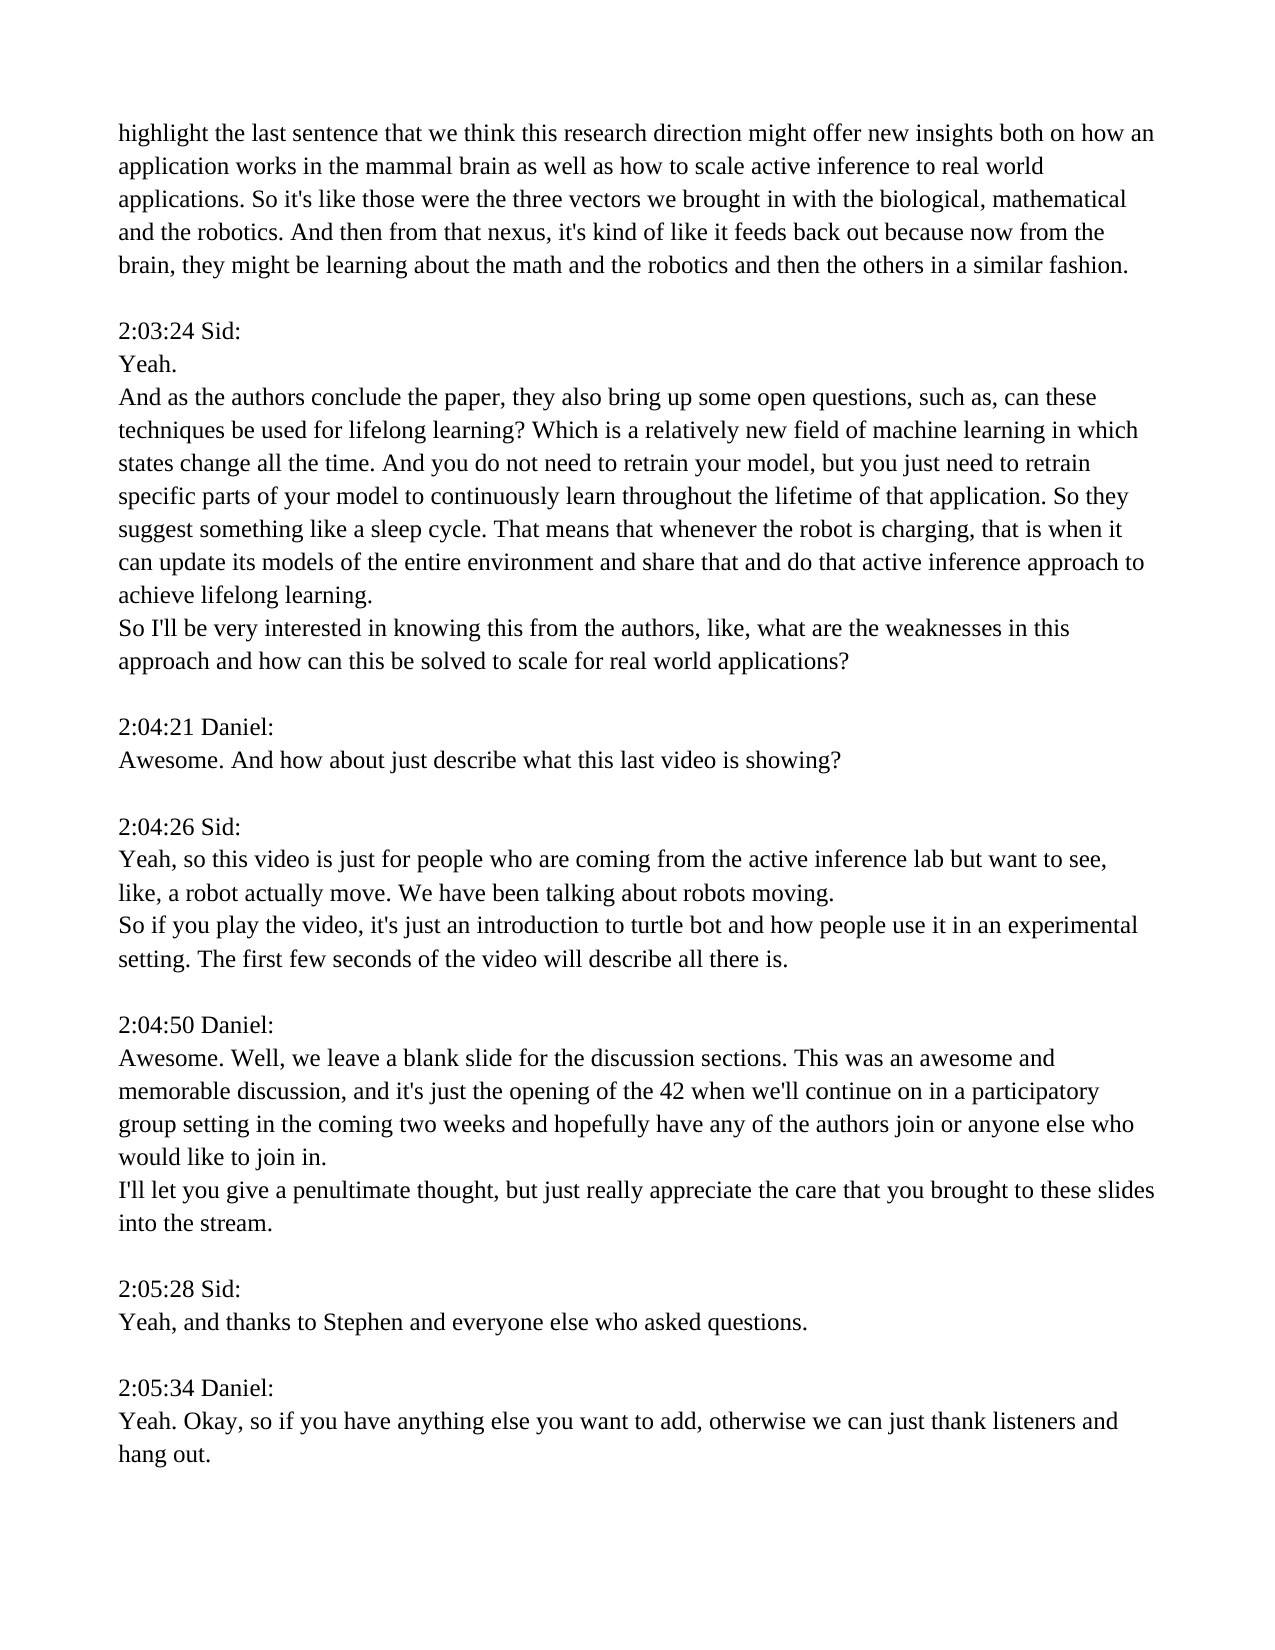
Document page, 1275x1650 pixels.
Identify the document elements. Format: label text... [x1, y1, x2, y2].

text Yeah. [118, 349, 1157, 378]
text 2:05:34 Daniel: [118, 1373, 1157, 1402]
text Yeah, and thanks to Stephen and everyone else who asked questions. [118, 1307, 1157, 1336]
text 2:04:21 Daniel: [118, 712, 1157, 741]
text So I'll be very interested in knowing this from the authors, like, what are the weaknesses in this approach and how can this be solved to scale for real world applications? [118, 613, 1157, 675]
text 2:05:28 Sid: [118, 1274, 1157, 1303]
text I'll let you give a penultimate thought, but just really appreciate the care that you brought to these slides into the stream. [118, 1175, 1157, 1237]
text Awesome. And how about just describe what this last video is showing? [118, 746, 1157, 774]
text 2:04:26 Sid: [118, 812, 1157, 840]
text Yeah. Okay, so if you have anything else you want to add, otherwise we can just thank listeners and hang out. [118, 1406, 1157, 1468]
text Awesome. Well, we leave a blank slide for the discussion sections. This was an awesome and memorable discussion, and it's just the opening of the 42 when we'll continue on in a participatory group setting in the coming two weeks and hopefully have any of the authors join or anyone else who would like to join in. [118, 1043, 1157, 1171]
text And as the authors conclude the paper, they also bring up some open questions, such as, can these techniques be used for lifelong learning? Which is a relatively new field of machine learning in which states change all the time. And you do not need to retrain your model, but you just need to retrain specific parts of your model to continuously learn throughout the lifetime of that application. So they suggest something like a sleep cycle. That means that whenever the robot is charging, that is when it can update its models of the entire environment and share that and do that active inference approach to achieve lifelong learning. [118, 382, 1157, 609]
text So if you play the video, it's just an introduction to turtle bot and how people use it in an experimental setting. The first few seconds of the video will describe all there is. [118, 911, 1157, 972]
text 2:03:24 Sid: [118, 316, 1157, 345]
text highlight the last sentence that we think this research direction might offer new insights both on how an application works in the mammal brain as well as how to scale active inference to real world applications. So it's like those were the three vectors we brought in with the biological, mathematical and the robotics. And then from that nexus, it's kind of like it feeds back out because now from the brain, they might be learning about the math and the robotics and then the others in a similar fashion. [118, 118, 1157, 279]
text Yeah, so this video is just for people who are coming from the active inference lab but want to see, like, a robot actually move. We have been talking about robots moving. [118, 844, 1157, 906]
text 2:04:50 Daniel: [118, 1010, 1157, 1038]
